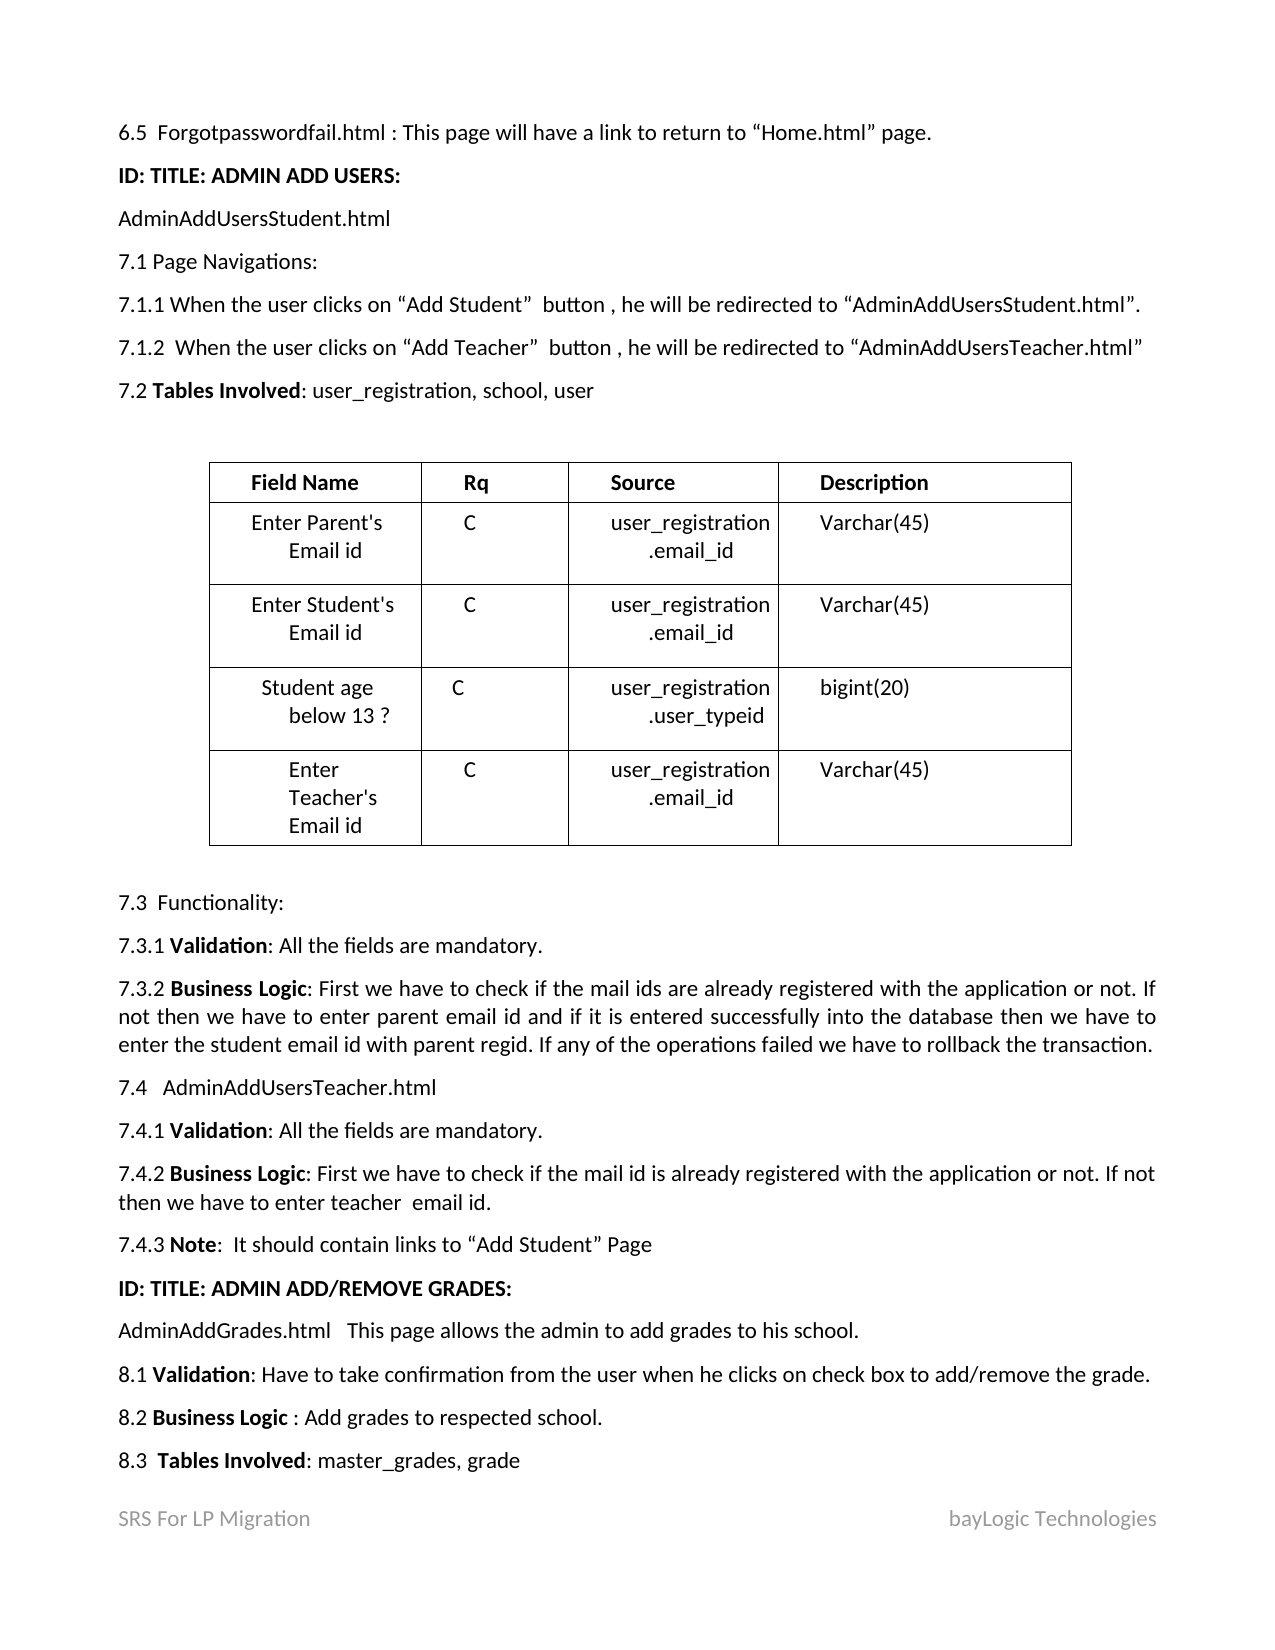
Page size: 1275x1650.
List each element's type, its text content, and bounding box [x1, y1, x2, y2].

table_header Source [569, 463, 778, 502]
list AdminAddGrades.html This page allows the admin to add grades to his school. [118, 1317, 1157, 1345]
list When the user clicks on “Add Student” button , he will be redirected to “AdminAddUsersStudent.html”. [118, 290, 1157, 318]
table_cell C [422, 668, 568, 750]
list 7.2 Tables Involved: user_registration, school, user [118, 376, 1157, 404]
list Page Navigations: [118, 247, 1157, 275]
list ID: TITLE: ADMIN ADD/REMOVE GRADES: [118, 1274, 1157, 1302]
table_header Description [779, 463, 1071, 502]
list 7.3.1 Validation: All the fields are mandatory. [118, 931, 1157, 959]
list 7.4.1 Validation: All the fields are mandatory. [118, 1117, 1157, 1144]
list ID: TITLE: ADMIN ADD USERS: [118, 161, 1157, 189]
list AdminAddUsersStudent.html [118, 204, 1157, 232]
text 7.4.2 Business Logic: First we have to check if the mail id is already registered with the application or not. If not then we have to enter teacher email id. [118, 1159, 1157, 1216]
table_cell user_registration.email_id [569, 751, 778, 845]
table_cell Varchar(45) [779, 751, 1071, 845]
table_cell Student age below 13 ? [210, 668, 421, 750]
table_cell Varchar(45) [779, 585, 1071, 667]
table_cell C [422, 503, 568, 584]
table_cell Varchar(45) [779, 503, 1071, 584]
list Forgotpasswordfail.html : This page will have a link to return to “Home.html” page. [118, 118, 1157, 146]
table_header Rq [422, 463, 568, 502]
table_cell user_registration.email_id [569, 585, 778, 667]
table_cell Enter Teacher's Email id [210, 751, 421, 845]
list Tables Involved: master_grades, grade [118, 1446, 1157, 1474]
list 7.4.3 Note: It should contain links to “Add Student” Page [118, 1231, 1157, 1259]
table_cell bigint(20) [779, 668, 1071, 750]
table_cell C [422, 751, 568, 845]
table_cell user_registration.email_id [569, 503, 778, 584]
table_cell C [422, 585, 568, 667]
table_header Field Name [210, 463, 421, 502]
list Validation: Have to take confirmation from the user when he clicks on check box to add/remove the grade. [118, 1360, 1157, 1388]
list Business Logic : Add grades to respected school. [118, 1403, 1157, 1431]
list When the user clicks on “Add Teacher” button , he will be redirected to “AdminAddUsersTeacher.html” [118, 333, 1157, 361]
list 7.3 Functionality: [118, 888, 1157, 916]
table_cell Enter Student's Email id [210, 585, 421, 667]
table_cell user_registration.user_typeid [569, 668, 778, 750]
table_cell Enter Parent's Email id [210, 503, 421, 584]
list 7.3.2 Business Logic: First we have to check if the mail ids are already registered with the application or not. If not then we have to enter parent email id and if it is entered successfully into the database then we have to enter the student email id with parent regid. If any of the operations failed we have to rollback the transaction. [118, 974, 1157, 1058]
list 7.4 AdminAddUsersTeacher.html [118, 1073, 1157, 1102]
